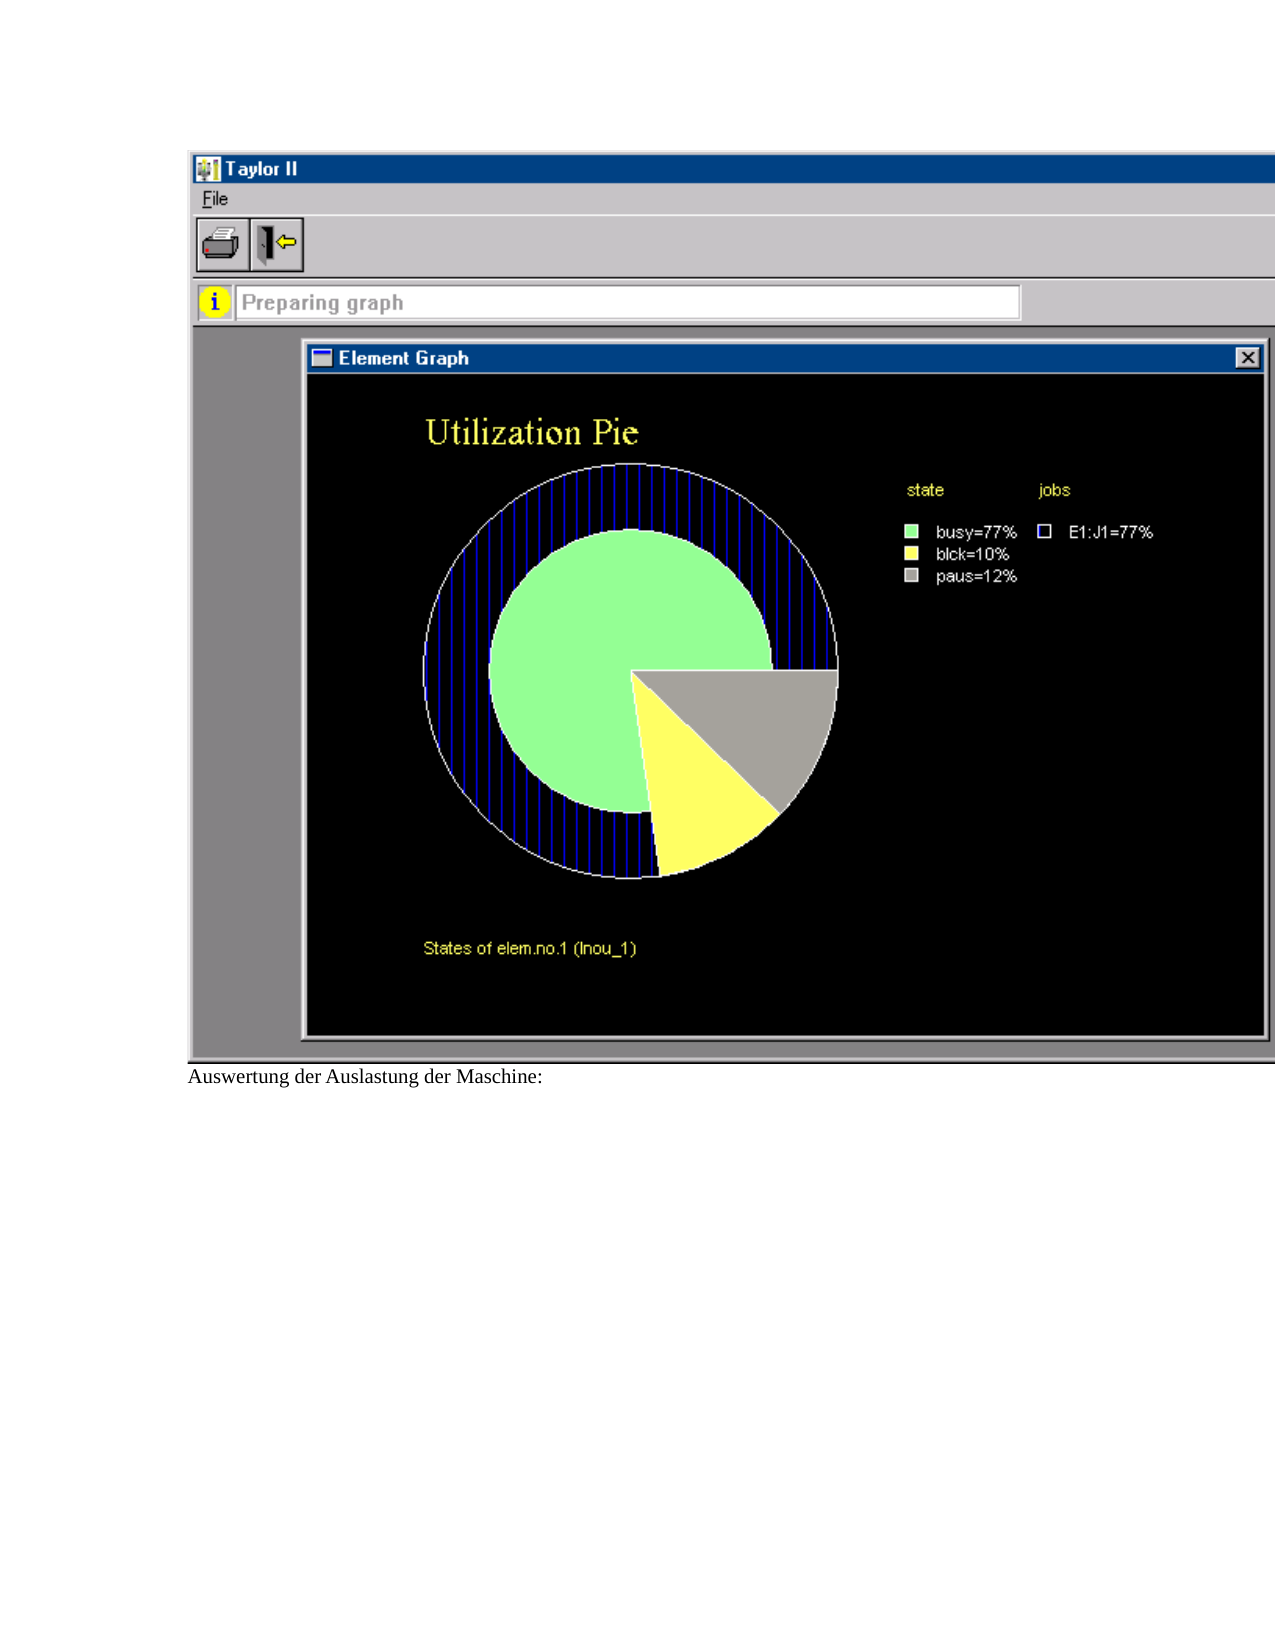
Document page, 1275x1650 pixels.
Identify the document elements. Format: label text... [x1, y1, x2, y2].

text Auswertung der Auslastung der Maschine: [187, 1064, 1087, 1088]
